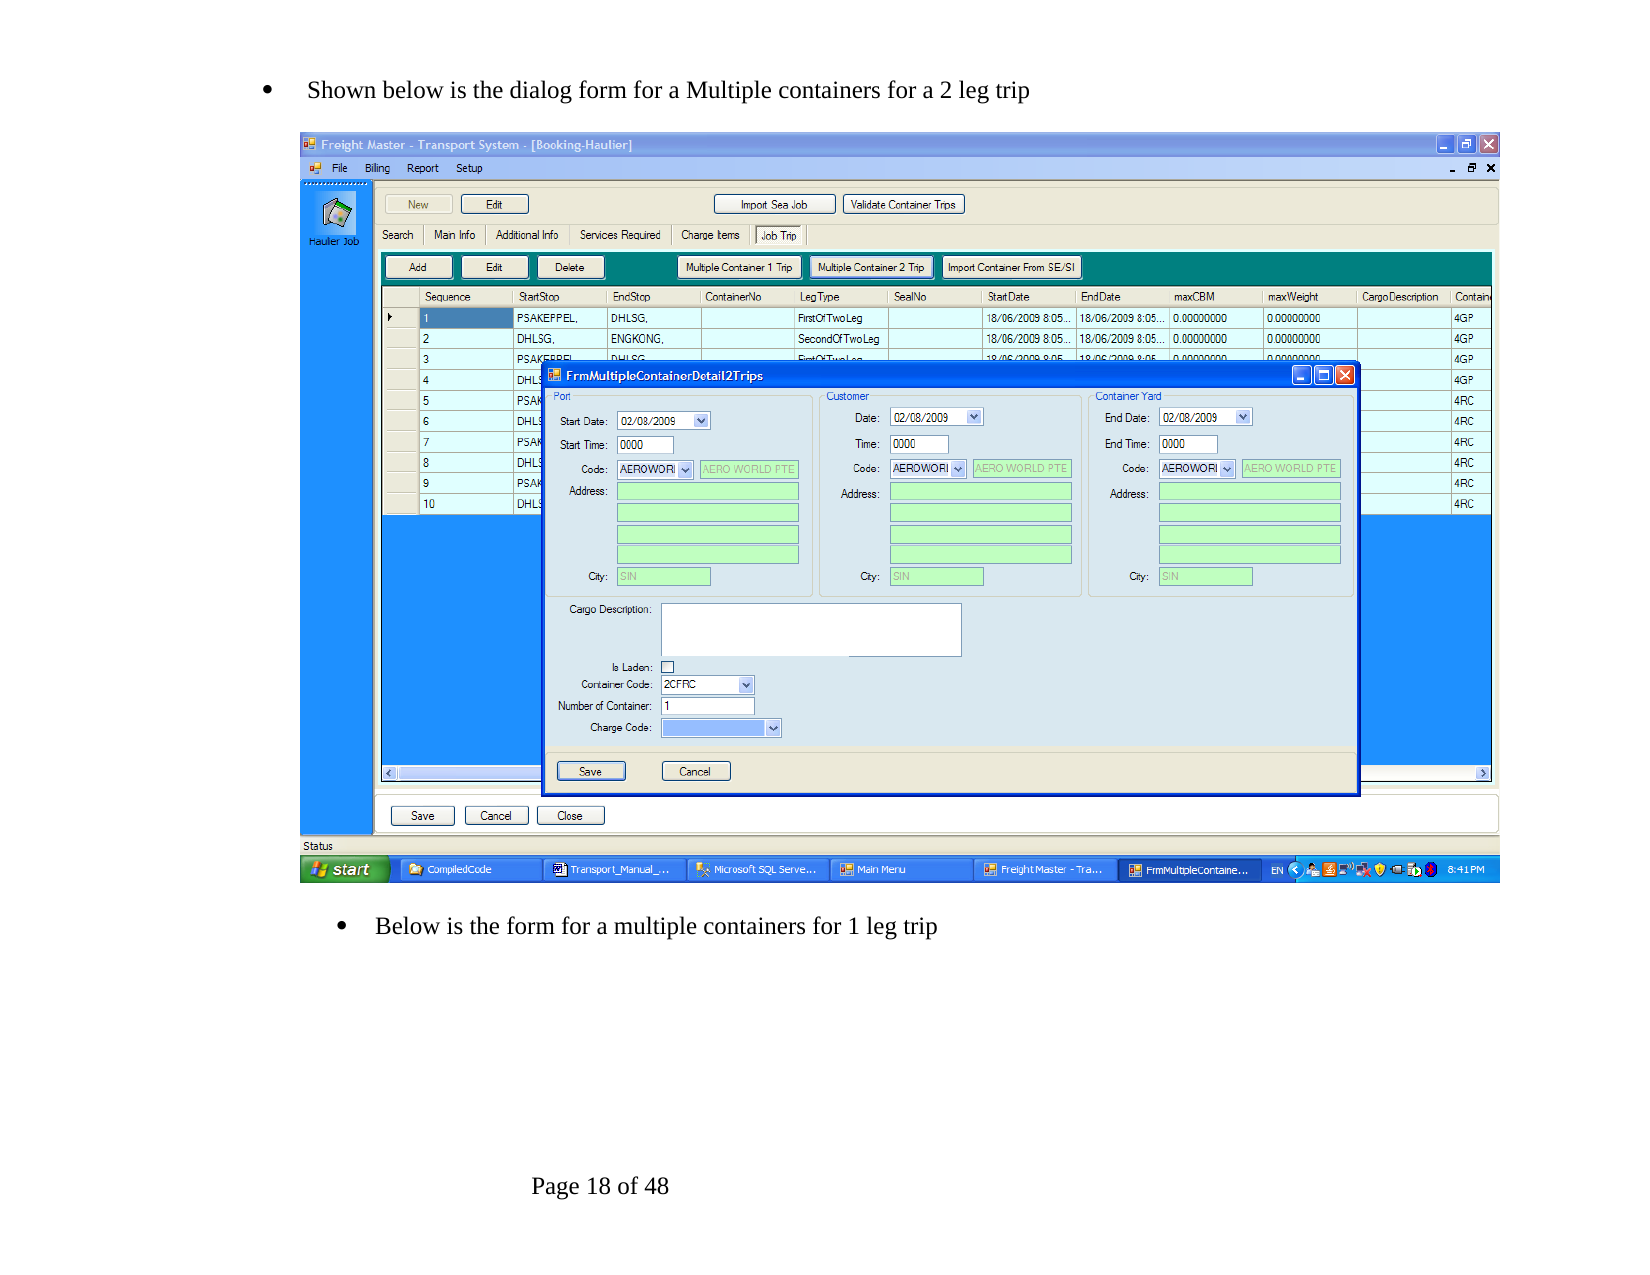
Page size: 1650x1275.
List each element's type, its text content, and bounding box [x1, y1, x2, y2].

list Shown below is the dialog form for a Multiple containers for a 2 leg trip [263, 75, 1500, 104]
list Below is the form for a multiple containers for 1 leg trip [337, 911, 1500, 940]
picture [300, 132, 1500, 883]
